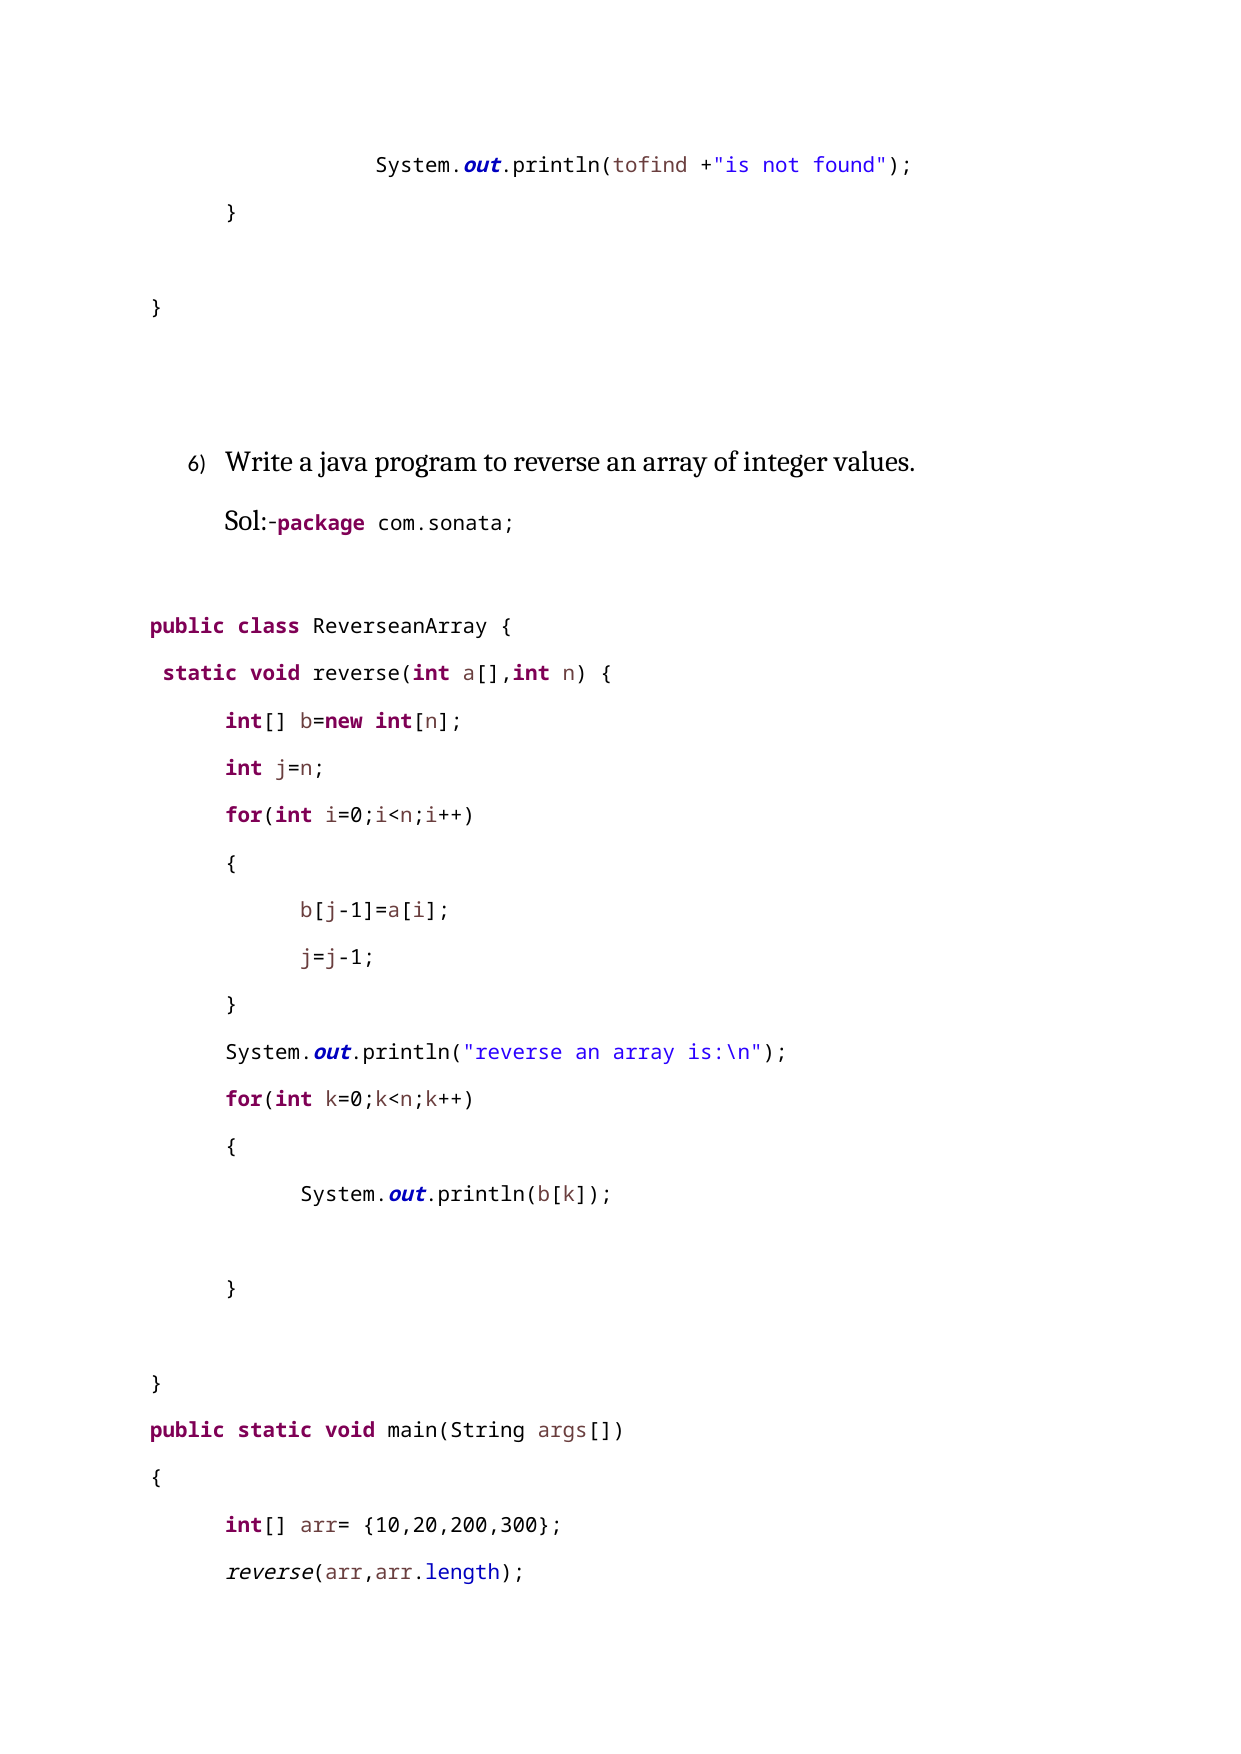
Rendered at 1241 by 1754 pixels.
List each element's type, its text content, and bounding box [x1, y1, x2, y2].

text { [150, 1462, 1090, 1491]
text int[] arr= {10,20,200,300}; [150, 1510, 1090, 1538]
list Sol:-package com.sonata; [187, 504, 1090, 538]
text b[j-1]=a[i]; [150, 895, 1090, 923]
text } [150, 292, 1090, 320]
text } [150, 989, 1090, 1018]
text public class ReverseanArray { [150, 611, 1090, 640]
list Write a java program to reverse an array of integer values. [187, 445, 1090, 479]
text for(int k=0;k<n;k++) [150, 1084, 1090, 1113]
text System.out.println("reverse an array is:\n"); [150, 1037, 1090, 1065]
text public static void main(String args[]) [150, 1415, 1090, 1444]
text } [150, 197, 1090, 226]
text for(int i=0;i<n;i++) [150, 800, 1090, 829]
text static void reverse(int a[],int n) { [150, 658, 1090, 687]
text { [150, 1131, 1090, 1160]
text int[] b=new int[n]; [150, 706, 1090, 734]
text } [150, 1273, 1090, 1302]
text j=j-1; [150, 942, 1090, 971]
text System.out.println(tofind +"is not found"); [150, 150, 1090, 178]
text System.out.println(b[k]); [150, 1179, 1090, 1207]
text int j=n; [150, 753, 1090, 782]
text } [150, 1368, 1090, 1396]
text { [150, 848, 1090, 876]
text reverse(arr,arr.length); [150, 1557, 1090, 1586]
